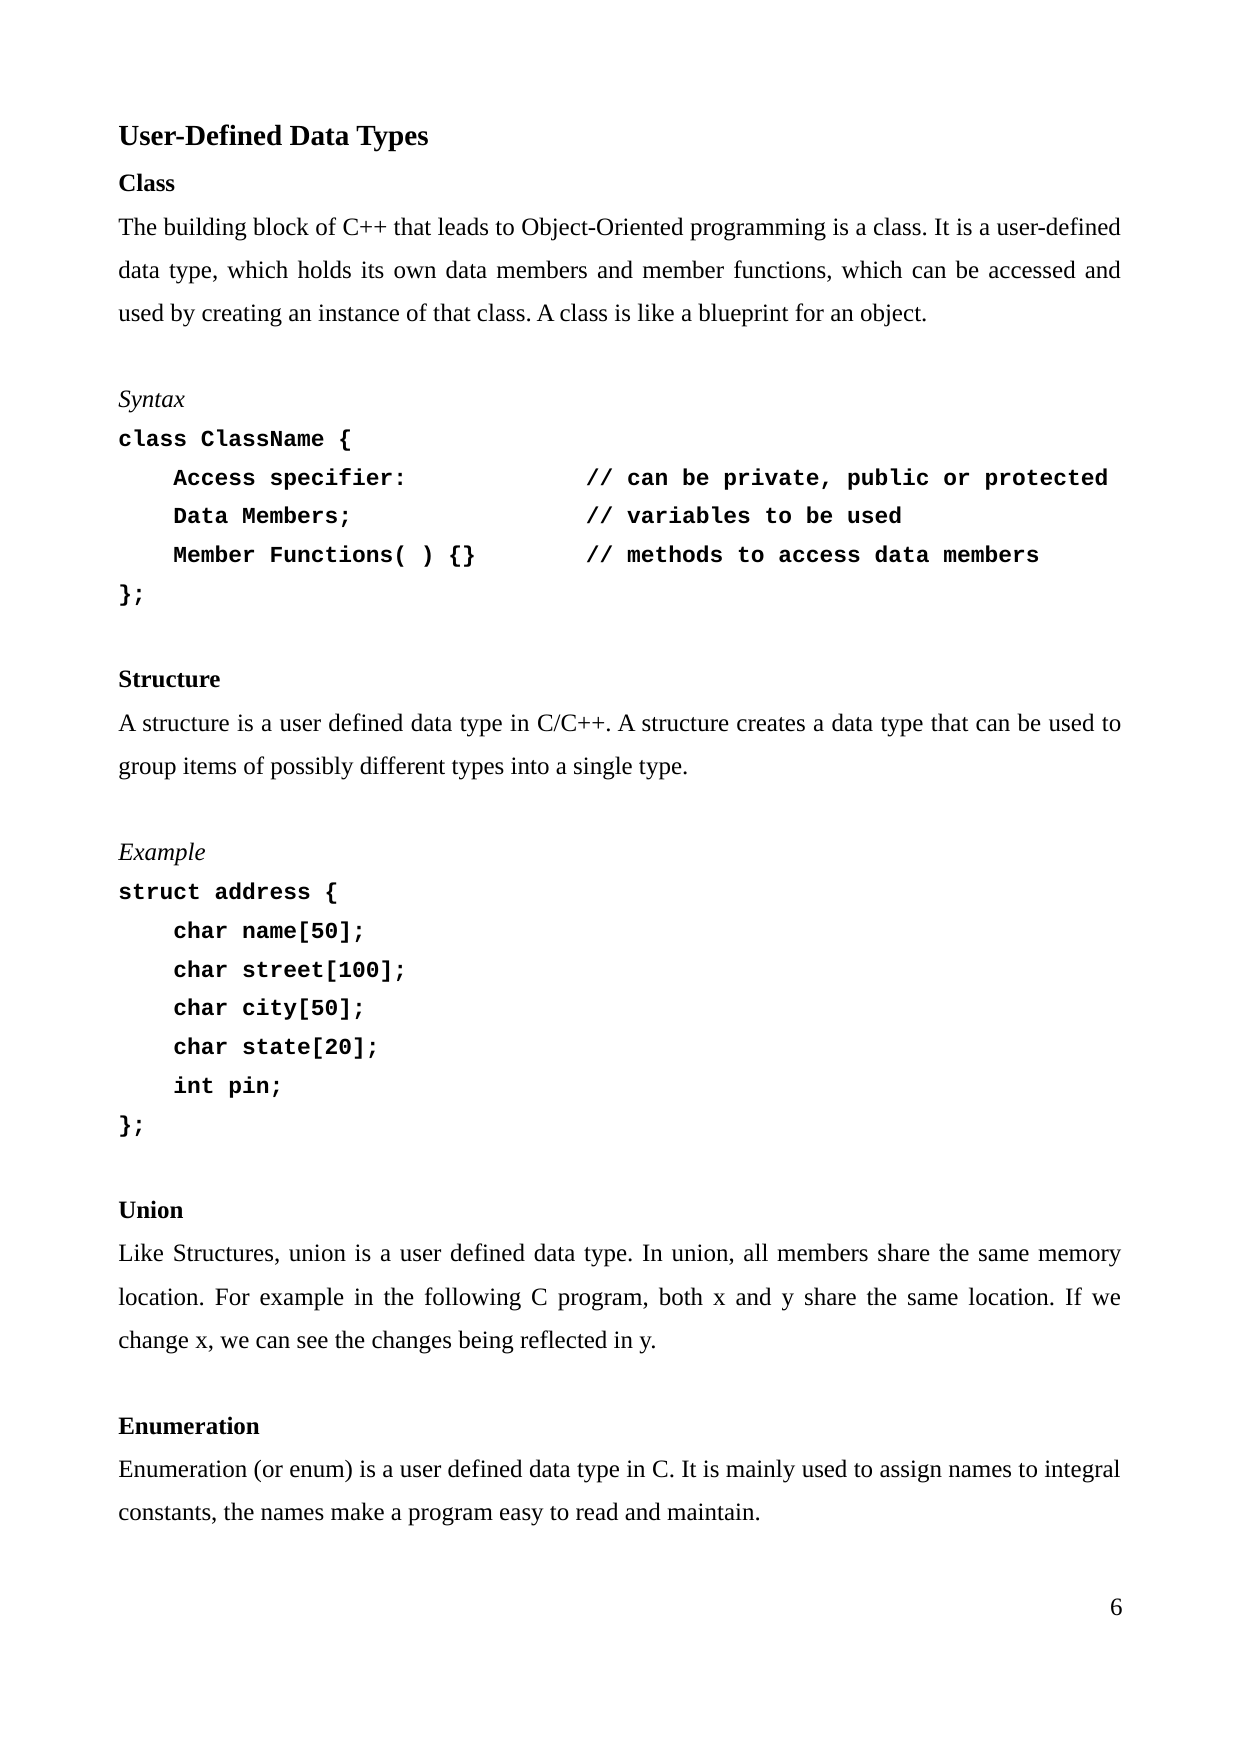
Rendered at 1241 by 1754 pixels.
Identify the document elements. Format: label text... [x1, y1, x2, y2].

subtitle Union [118, 1195, 1122, 1224]
text Member Functions( ) {} // methods to access data members [118, 544, 1122, 570]
text Access specifier: // can be private, public or protected [118, 466, 1122, 492]
text struct address { [118, 880, 1122, 906]
text char name[50]; [118, 919, 1122, 945]
text int pin; [118, 1074, 1122, 1100]
text Like Structures, union is a user defined data type. In union, all members share the same memory location. For example in the following C program, both x and y share the same location. If we change x, we can see the changes being reflected in y. [118, 1238, 1122, 1353]
subtitle Structure [118, 664, 1122, 693]
text Example [118, 837, 1122, 866]
text char state[20]; [118, 1036, 1122, 1062]
text Syntax [118, 384, 1122, 413]
text }; [118, 1113, 1122, 1139]
subtitle Class [118, 168, 1122, 197]
subtitle Enumeration [118, 1411, 1122, 1440]
text The building block of C++ that leads to Object-Oriented programming is a class. It is a user-defined data type, which holds its own data members and member functions, which can be accessed and used by creating an instance of that class. A class is like a blueprint for an object. [118, 212, 1122, 327]
text Data Members; // variables to be used [118, 505, 1122, 531]
text char city[50]; [118, 997, 1122, 1023]
text char street[100]; [118, 958, 1122, 984]
text class ClassName { [118, 427, 1122, 453]
text A structure is a user defined data type in C/C++. A structure creates a data type that can be used to group items of possibly different types into a single type. [118, 708, 1122, 779]
subtitle User-Defined Data Types [118, 118, 1122, 152]
text Enumeration (or enum) is a user defined data type in C. It is mainly used to assign names to integral constants, the names make a program easy to read and maintain. [118, 1454, 1122, 1526]
text }; [118, 583, 1122, 608]
